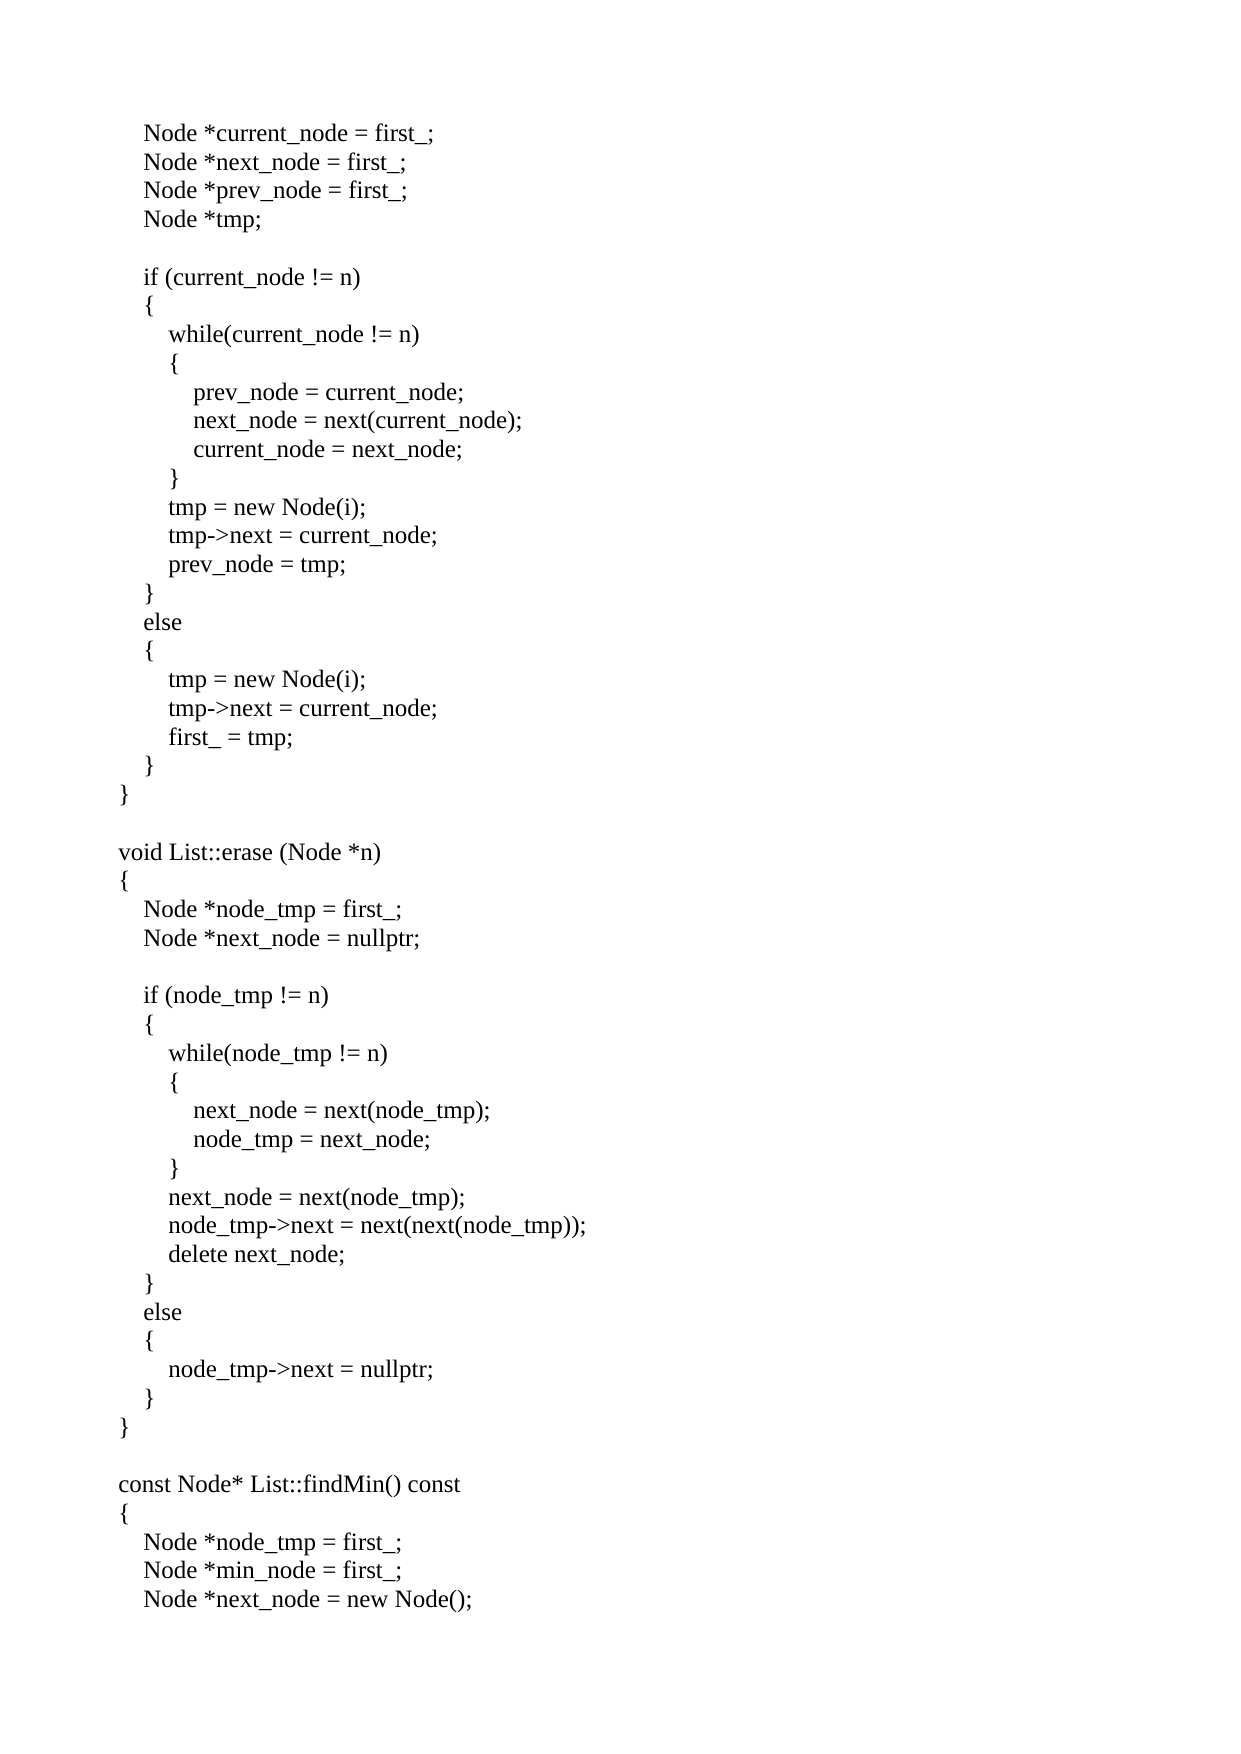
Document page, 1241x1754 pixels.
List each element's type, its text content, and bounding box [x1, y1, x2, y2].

text current_node = next_node; [118, 434, 1122, 463]
text node_tmp = next_node; [118, 1124, 1122, 1153]
text node_tmp->next = nullptr; [118, 1354, 1122, 1383]
text Node *node_tmp = first_; [118, 894, 1122, 923]
text delete next_node; [118, 1239, 1122, 1268]
text tmp->next = current_node; [118, 693, 1122, 722]
text } [118, 751, 1122, 779]
text tmp = new Node(i); [118, 664, 1122, 693]
text Node *next_node = new Node(); [118, 1584, 1122, 1613]
text next_node = next(node_tmp); [118, 1096, 1122, 1124]
text Node *prev_node = first_; [118, 176, 1122, 204]
text const Node* List::findMin() const [118, 1469, 1122, 1498]
text } [118, 578, 1122, 607]
text Node *next_node = first_; [118, 147, 1122, 176]
text { [118, 636, 1122, 664]
text { [118, 1498, 1122, 1527]
text if (node_tmp != n) [118, 981, 1122, 1009]
text Node *min_node = first_; [118, 1556, 1122, 1584]
text next_node = next(node_tmp); [118, 1182, 1122, 1211]
text while(current_node != n) [118, 319, 1122, 348]
text next_node = next(current_node); [118, 406, 1122, 434]
text } [118, 1153, 1122, 1182]
text else [118, 607, 1122, 636]
text tmp->next = current_node; [118, 521, 1122, 549]
text { [118, 348, 1122, 377]
text } [118, 1412, 1122, 1441]
text Node *tmp; [118, 204, 1122, 233]
text tmp = new Node(i); [118, 492, 1122, 521]
text while(node_tmp != n) [118, 1038, 1122, 1067]
text } [118, 1268, 1122, 1297]
text } [118, 779, 1122, 808]
text { [118, 1009, 1122, 1038]
text else [118, 1297, 1122, 1326]
text } [118, 463, 1122, 492]
text } [118, 1383, 1122, 1412]
text if (current_node != n) [118, 262, 1122, 291]
text node_tmp->next = next(next(node_tmp)); [118, 1211, 1122, 1239]
text { [118, 1326, 1122, 1354]
text { [118, 291, 1122, 319]
text { [118, 1067, 1122, 1096]
text first_ = tmp; [118, 722, 1122, 751]
text Node *next_node = nullptr; [118, 923, 1122, 952]
text prev_node = current_node; [118, 377, 1122, 406]
text { [118, 866, 1122, 894]
text void List::erase (Node *n) [118, 837, 1122, 866]
text prev_node = tmp; [118, 549, 1122, 578]
text Node *node_tmp = first_; [118, 1527, 1122, 1556]
text Node *current_node = first_; [118, 118, 1122, 147]
